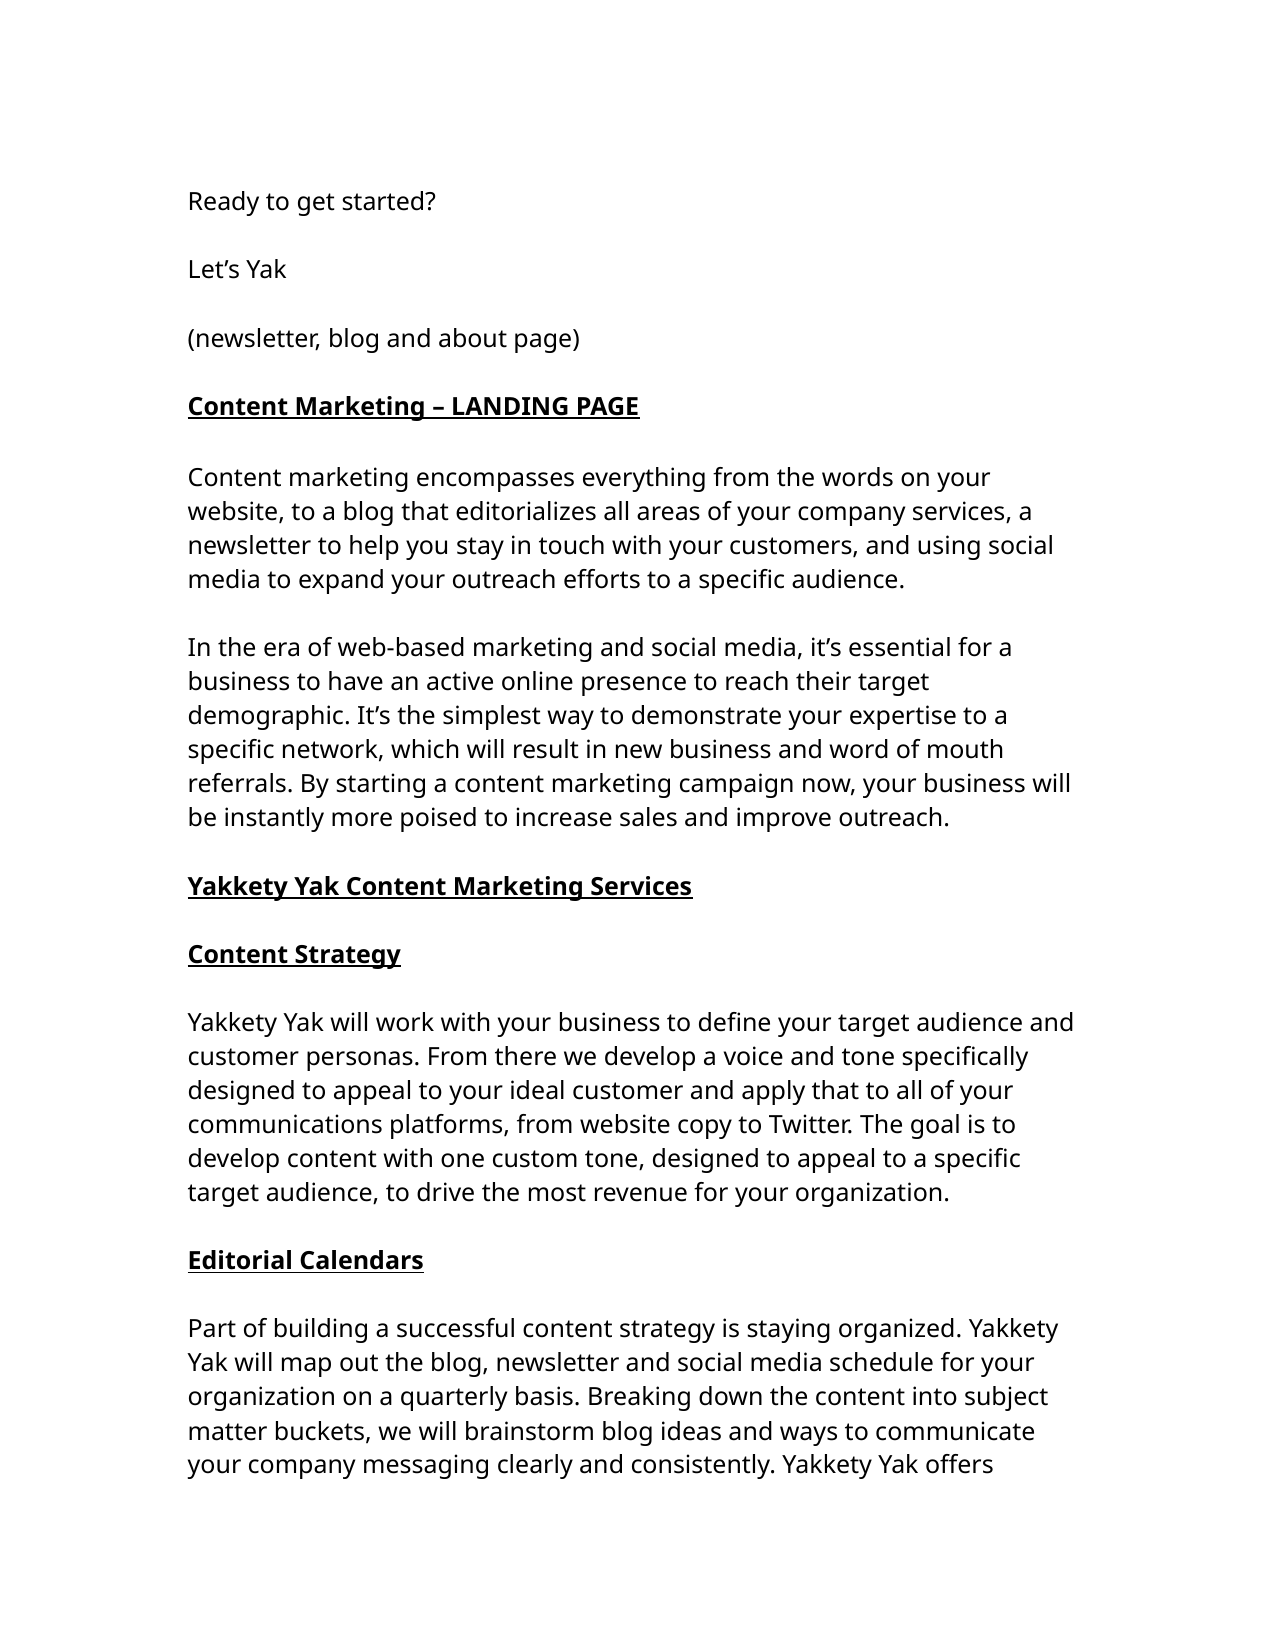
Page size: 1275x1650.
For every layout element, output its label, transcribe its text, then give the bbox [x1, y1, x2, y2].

text Content Strategy [187, 936, 1087, 970]
text Editorial Calendars [187, 1243, 1087, 1277]
text Yakkety Yak will work with your business to define your target audience and customer personas. From there we develop a voice and tone specifically designed to appeal to your ideal customer and apply that to all of your communications platforms, from website copy to Twitter. The goal is to develop content with one custom tone, designed to appeal to a specific target audience, to drive the most revenue for your organization. [187, 1004, 1087, 1209]
text Content marketing encompasses everything from the words on your website, to a blog that editorializes all areas of your company services, a newsletter to help you stay in touch with your customers, and using social media to expand your outreach efforts to a specific audience. [187, 459, 1087, 596]
text In the era of web-based marketing and social media, it’s essential for a business to have an active online presence to reach their target demographic. It’s the simplest way to demonstrate your expertise to a specific network, which will result in new business and word of mouth referrals. By starting a content marketing campaign now, your business will be instantly more poised to increase sales and improve outreach. [187, 630, 1087, 834]
text (newsletter, blog and about page) [187, 320, 1087, 354]
text Let’s Yak [187, 252, 1087, 286]
text Yakkety Yak Content Marketing Services [187, 868, 1087, 902]
text Part of building a successful content strategy is staying organized. Yakkety Yak will map out the blog, newsletter and social media schedule for your organization on a quarterly basis. Breaking down the content into subject matter buckets, we will brainstorm blog ideas and ways to communicate your company messaging clearly and consistently. Yakkety Yak offers [187, 1311, 1087, 1481]
text Ready to get started? [187, 184, 1087, 218]
text Content Marketing – LANDING PAGE [187, 388, 1087, 422]
